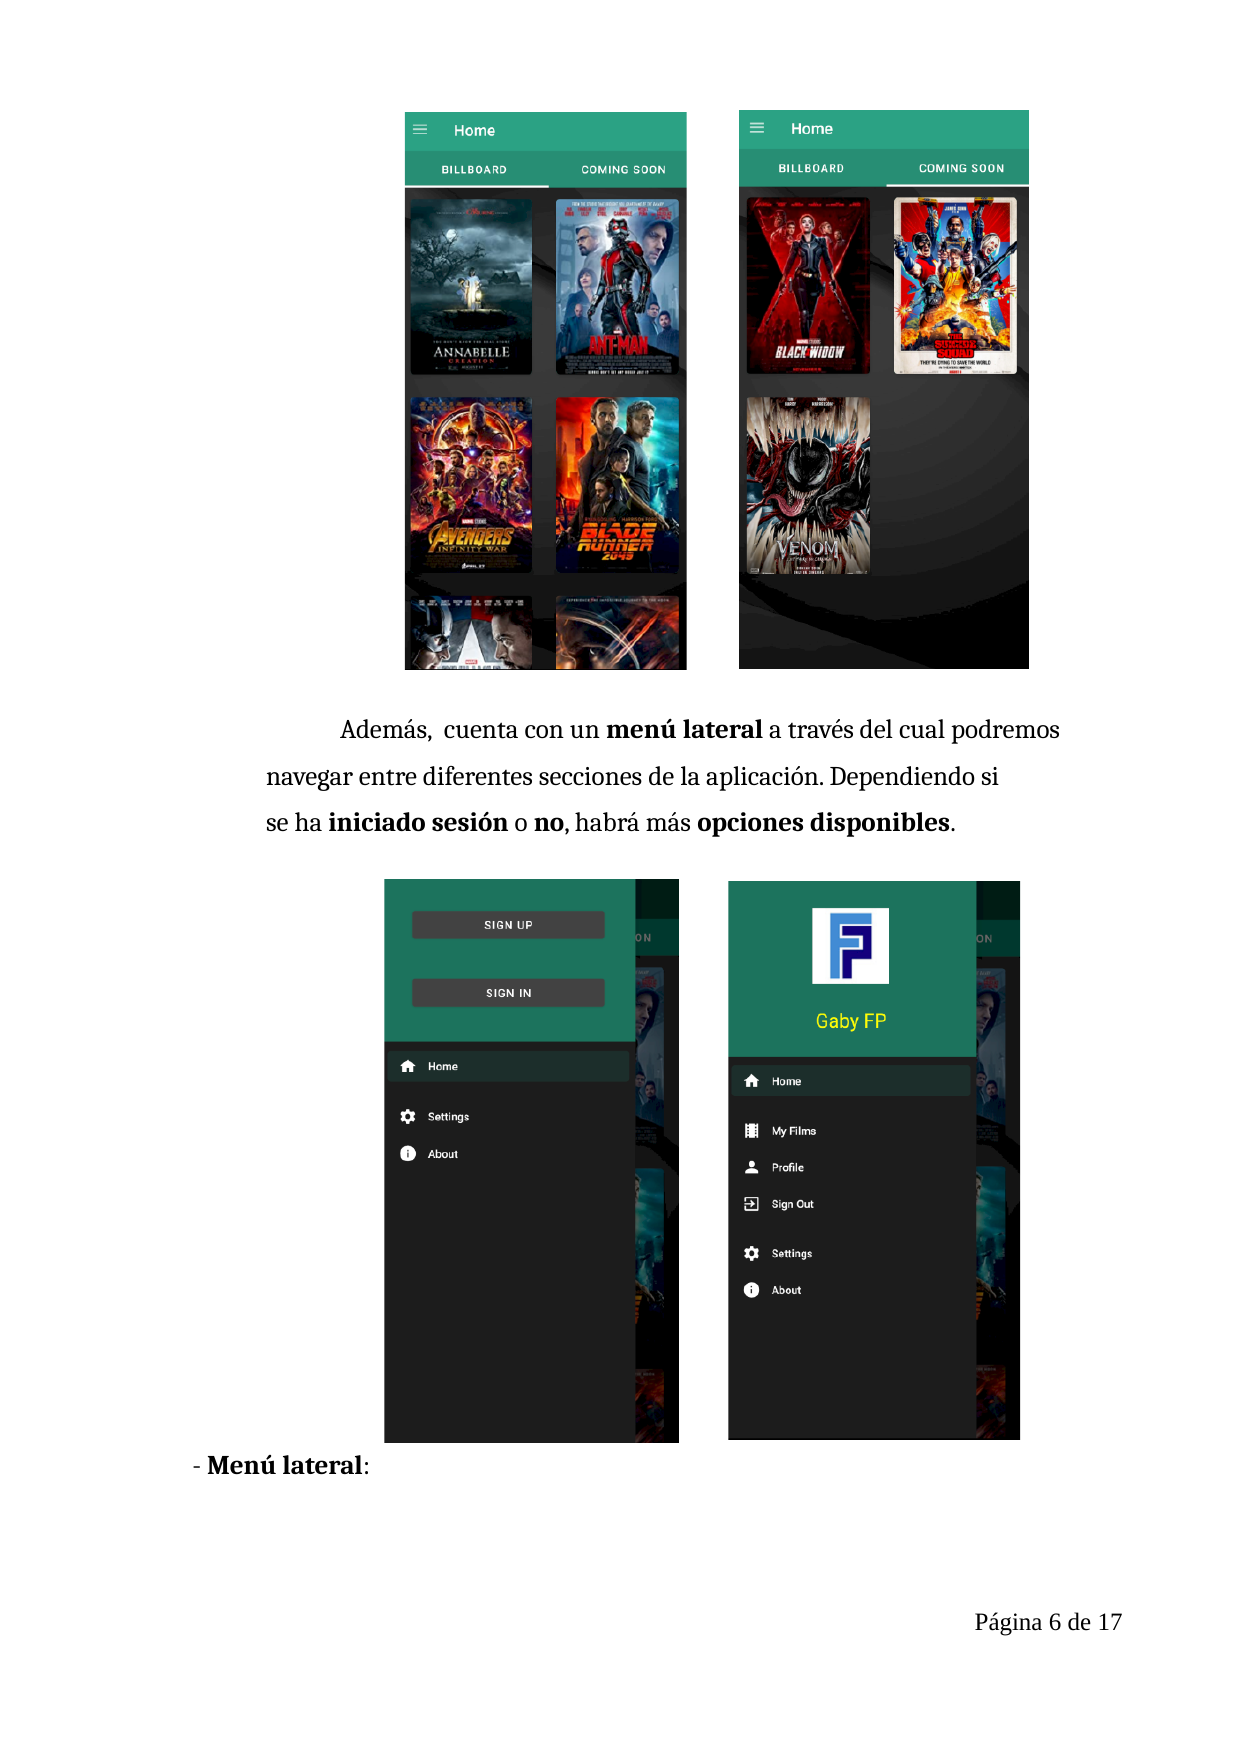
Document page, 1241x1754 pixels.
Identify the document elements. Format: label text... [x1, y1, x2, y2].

text - Menú lateral: [117, 1323, 1122, 1481]
picture [384, 879, 679, 1443]
text Además, cuenta con un menú lateral a través del cual podremos navegar entre diferentes secciones de la aplicación. Dependiendo si se ha iniciado sesión o no, habrá más opciones disponibles. [118, 634, 1122, 838]
picture [404, 112, 687, 670]
picture [739, 110, 1029, 669]
picture [728, 881, 1021, 1440]
